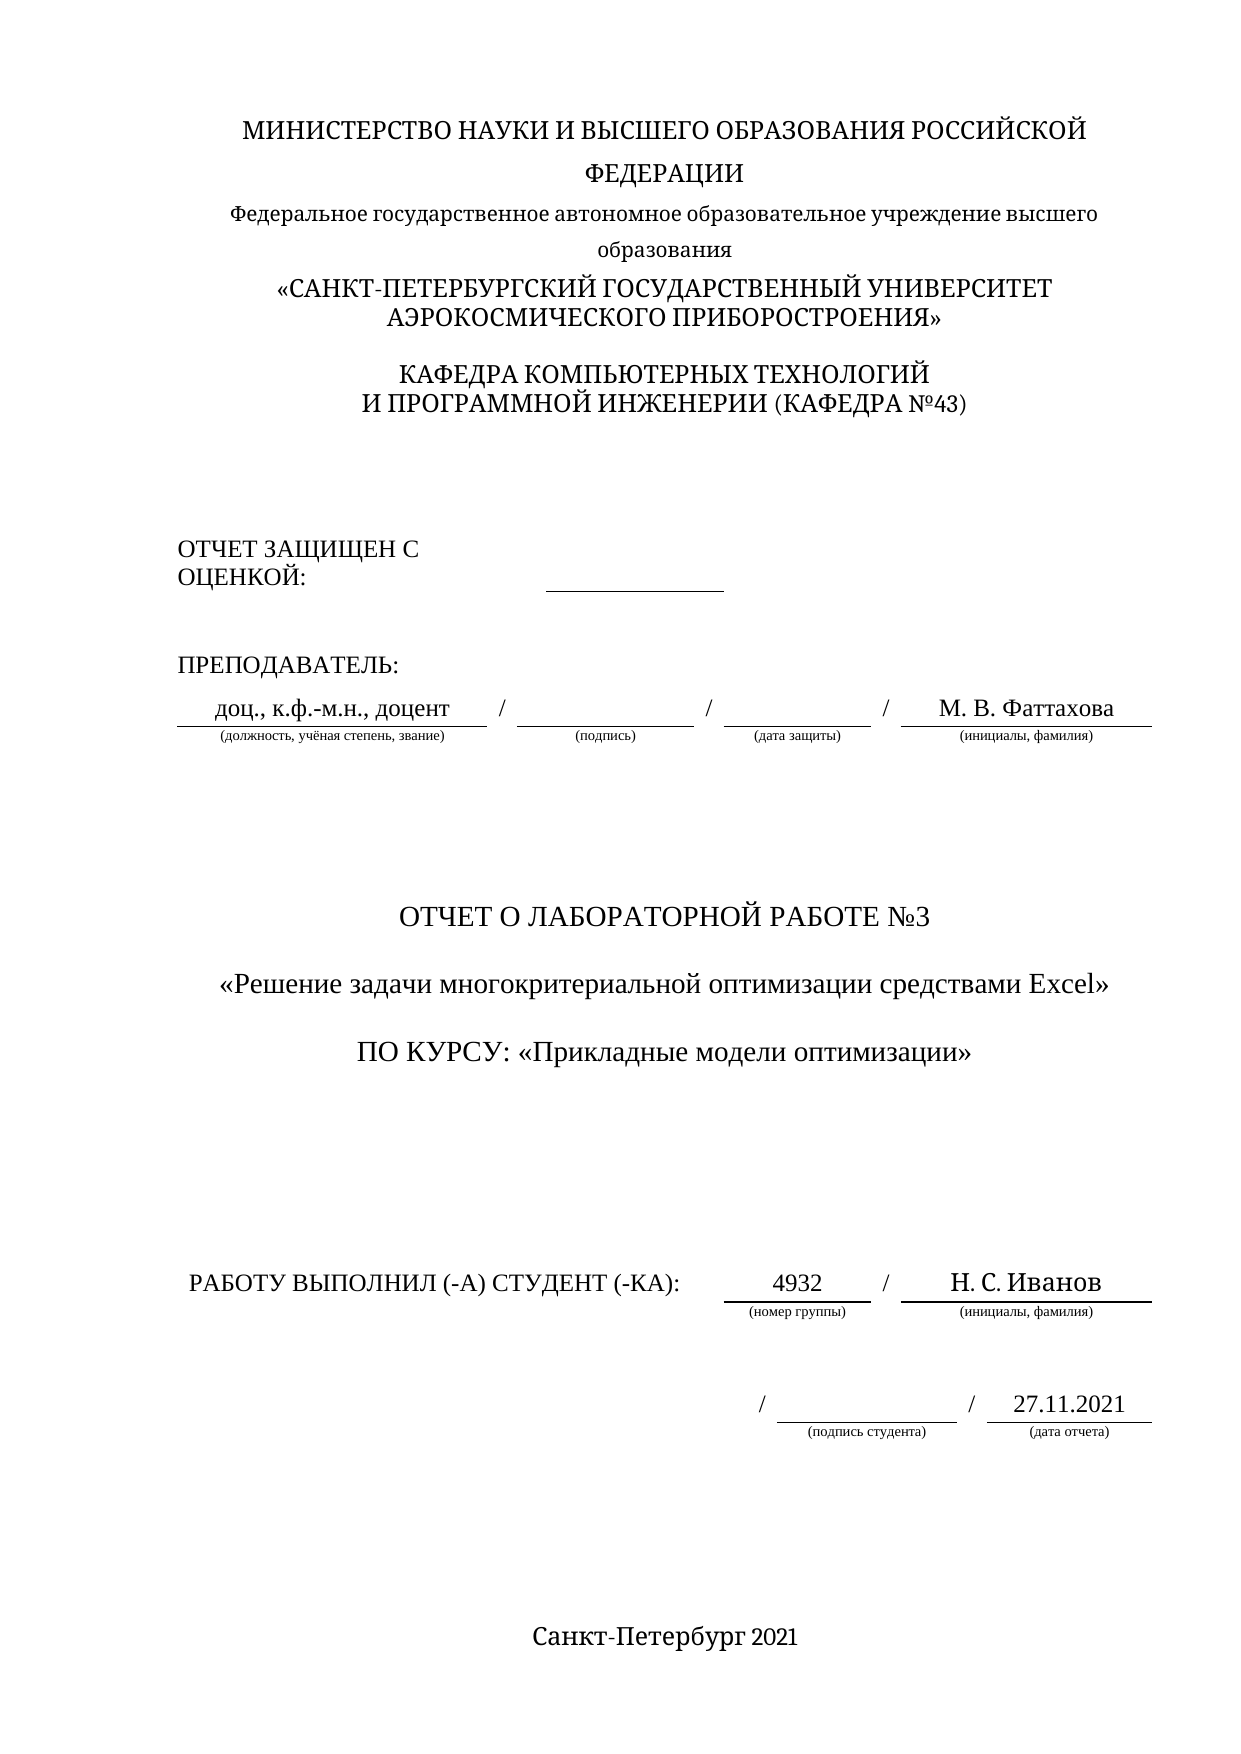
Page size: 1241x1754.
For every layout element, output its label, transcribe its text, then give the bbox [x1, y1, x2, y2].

text ПО КУРСУ: «Прикладные модели оптимизации» [177, 1034, 1152, 1067]
table_cell [871, 726, 901, 756]
table_cell [694, 726, 723, 756]
table_header / [871, 1269, 901, 1301]
table_cell [871, 1301, 901, 1331]
table_header [724, 693, 871, 726]
table_header [777, 1389, 957, 1422]
table_cell (дата защиты) [724, 727, 871, 756]
table_cell [957, 1422, 987, 1452]
table_header / [957, 1389, 987, 1422]
table_cell [747, 1422, 777, 1452]
table_cell [177, 1301, 723, 1331]
table_cell [487, 726, 517, 756]
table_cell (номер группы) [724, 1303, 871, 1331]
table_header ОТЧЕТ ЗАЩИЩЕН С ОЦЕНКОЙ: [177, 534, 546, 591]
table_header / [747, 1389, 777, 1422]
table_header доц., к.ф.-м.н., доцент [177, 693, 487, 726]
table_header 27.11.2021 [987, 1389, 1152, 1422]
table_header М. В. Фаттахова [901, 693, 1152, 726]
table_header [177, 1389, 747, 1422]
table_header Н. С. Иванов [901, 1269, 1152, 1301]
text «Решение задачи многокритериальной оптимизации средствами Excel» [177, 967, 1152, 1000]
table_cell [177, 1422, 747, 1452]
table_header [724, 534, 1151, 591]
table_header / [487, 693, 517, 726]
table_header [546, 534, 723, 591]
table_cell (подпись студента) [777, 1423, 957, 1452]
text ПРЕПОДАВАТЕЛЬ: [177, 650, 1152, 678]
table_header 4932 [724, 1269, 871, 1301]
table_cell (подпись) [517, 727, 694, 756]
table_header / [871, 693, 901, 726]
table_header РАБОТУ ВЫПОЛНИЛ (-А) СТУДЕНТ (-КА): [177, 1269, 723, 1301]
text ОТЧЕТ О ЛАБОРАТОРНОЙ РАБОТЕ №3 [177, 899, 1152, 933]
table_cell (инициалы, фамилия) [901, 727, 1152, 756]
table_cell (дата отчета) [987, 1423, 1152, 1452]
table_cell (должность, учёная степень, звание) [177, 727, 487, 756]
table_header [517, 693, 694, 726]
table_header / [694, 693, 723, 726]
table_cell (инициалы, фамилия) [901, 1303, 1152, 1331]
